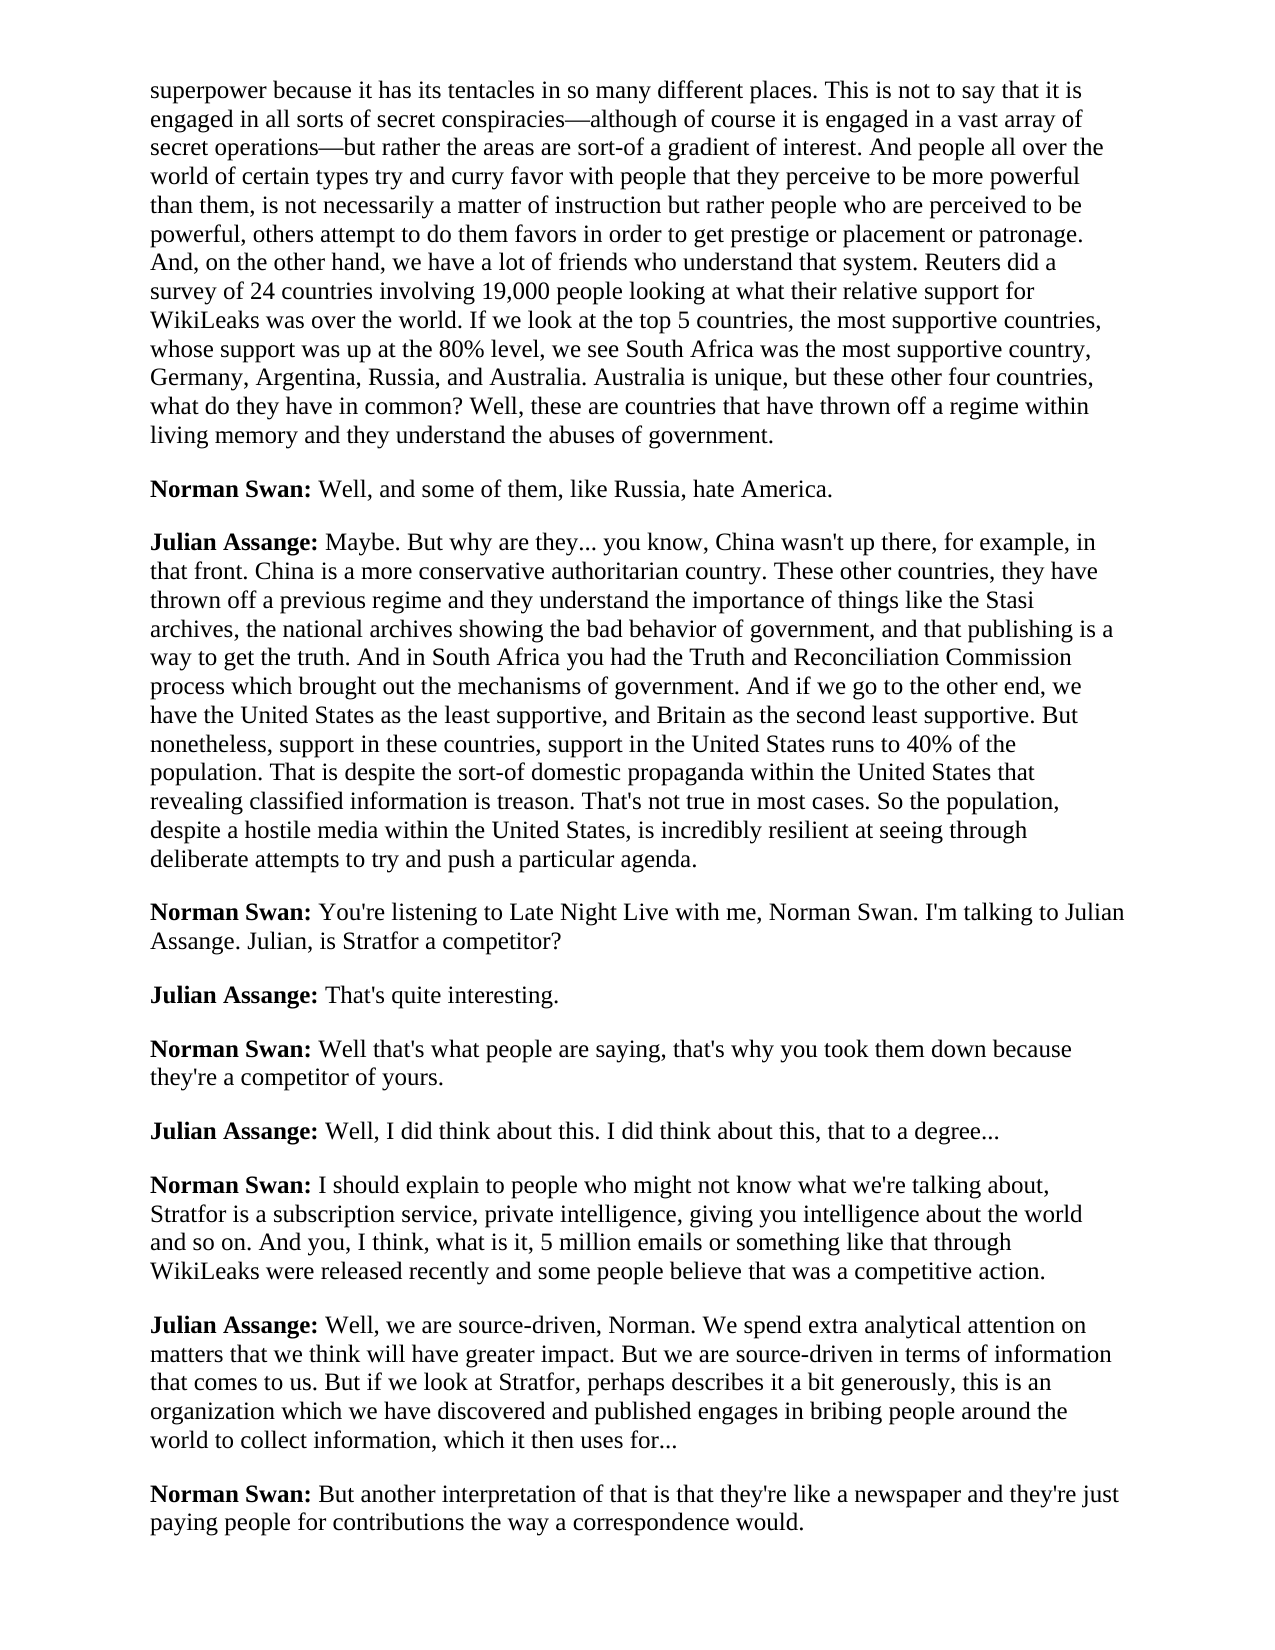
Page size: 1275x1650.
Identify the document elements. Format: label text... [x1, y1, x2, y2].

text Julian Assange: Well, we are source-driven, Norman. We spend extra analytical attention on matters that we think will have greater impact. But we are source-driven in terms of information that comes to us. But if we look at Stratfor, perhaps describes it a bit generously, this is an organization which we have discovered and published engages in bribing people around the world to collect information, which it then uses for... [150, 1310, 1125, 1454]
text Norman Swan: But another interpretation of that is that they're like a newspaper and they're just paying people for contributions the way a correspondence would. [150, 1479, 1125, 1536]
text Julian Assange: Well, I did think about this. I did think about this, that to a degree... [150, 1116, 1125, 1145]
text Norman Swan: Well, and some of them, like Russia, hate America. [150, 474, 1125, 502]
text Norman Swan: Well that's what people are saying, that's why you took them down because they're a competitor of yours. [150, 1034, 1125, 1091]
text Julian Assange: That's quite interesting. [150, 980, 1125, 1009]
text Julian Assange: Maybe. But why are they... you know, China wasn't up there, for example, in that front. China is a more conservative authoritarian country. These other countries, they have thrown off a previous regime and they understand the importance of things like the Stasi archives, the national archives showing the bad behavior of government, and that publishing is a way to get the truth. And in South Africa you had the Truth and Reconciliation Commission process which brought out the mechanisms of government. And if we go to the other end, we have the United States as the least supportive, and Britain as the second least supportive. But nonetheless, support in these countries, support in the United States runs to 40% of the population. That is despite the sort-of domestic propaganda within the United States that revealing classified information is treason. That's not true in most cases. So the population, despite a hostile media within the United States, is incredibly resilient at seeing through deliberate attempts to try and push a particular agenda. [150, 527, 1125, 872]
text Norman Swan: You're listening to Late Night Live with me, Norman Swan. I'm talking to Julian Assange. Julian, is Stratfor a competitor? [150, 897, 1125, 955]
text superpower because it has its tentacles in so many different places. This is not to say that it is engaged in all sorts of secret conspiracies—although of course it is engaged in a vast array of secret operations—but rather the areas are sort-of a gradient of interest. And people all over the world of certain types try and curry favor with people that they perceive to be more powerful than them, is not necessarily a matter of instruction but rather people who are perceived to be powerful, others attempt to do them favors in order to get prestige or placement or patronage. And, on the other hand, we have a lot of friends who understand that system. Reuters did a survey of 24 countries involving 19,000 people looking at what their relative support for WikiLeaks was over the world. If we look at the top 5 countries, the most supportive countries, whose support was up at the 80% level, we see South Africa was the most supportive country, Germany, Argentina, Russia, and Australia. Australia is unique, but these other four countries, what do they have in common? Well, these are countries that have thrown off a regime within living memory and they understand the abuses of government. [150, 75, 1125, 449]
text Norman Swan: I should explain to people who might not know what we're talking about, Stratfor is a subscription service, private intelligence, giving you intelligence about the world and so on. And you, I think, what is it, 5 million emails or something like that through WikiLeaks were released recently and some people believe that was a competitive action. [150, 1170, 1125, 1285]
